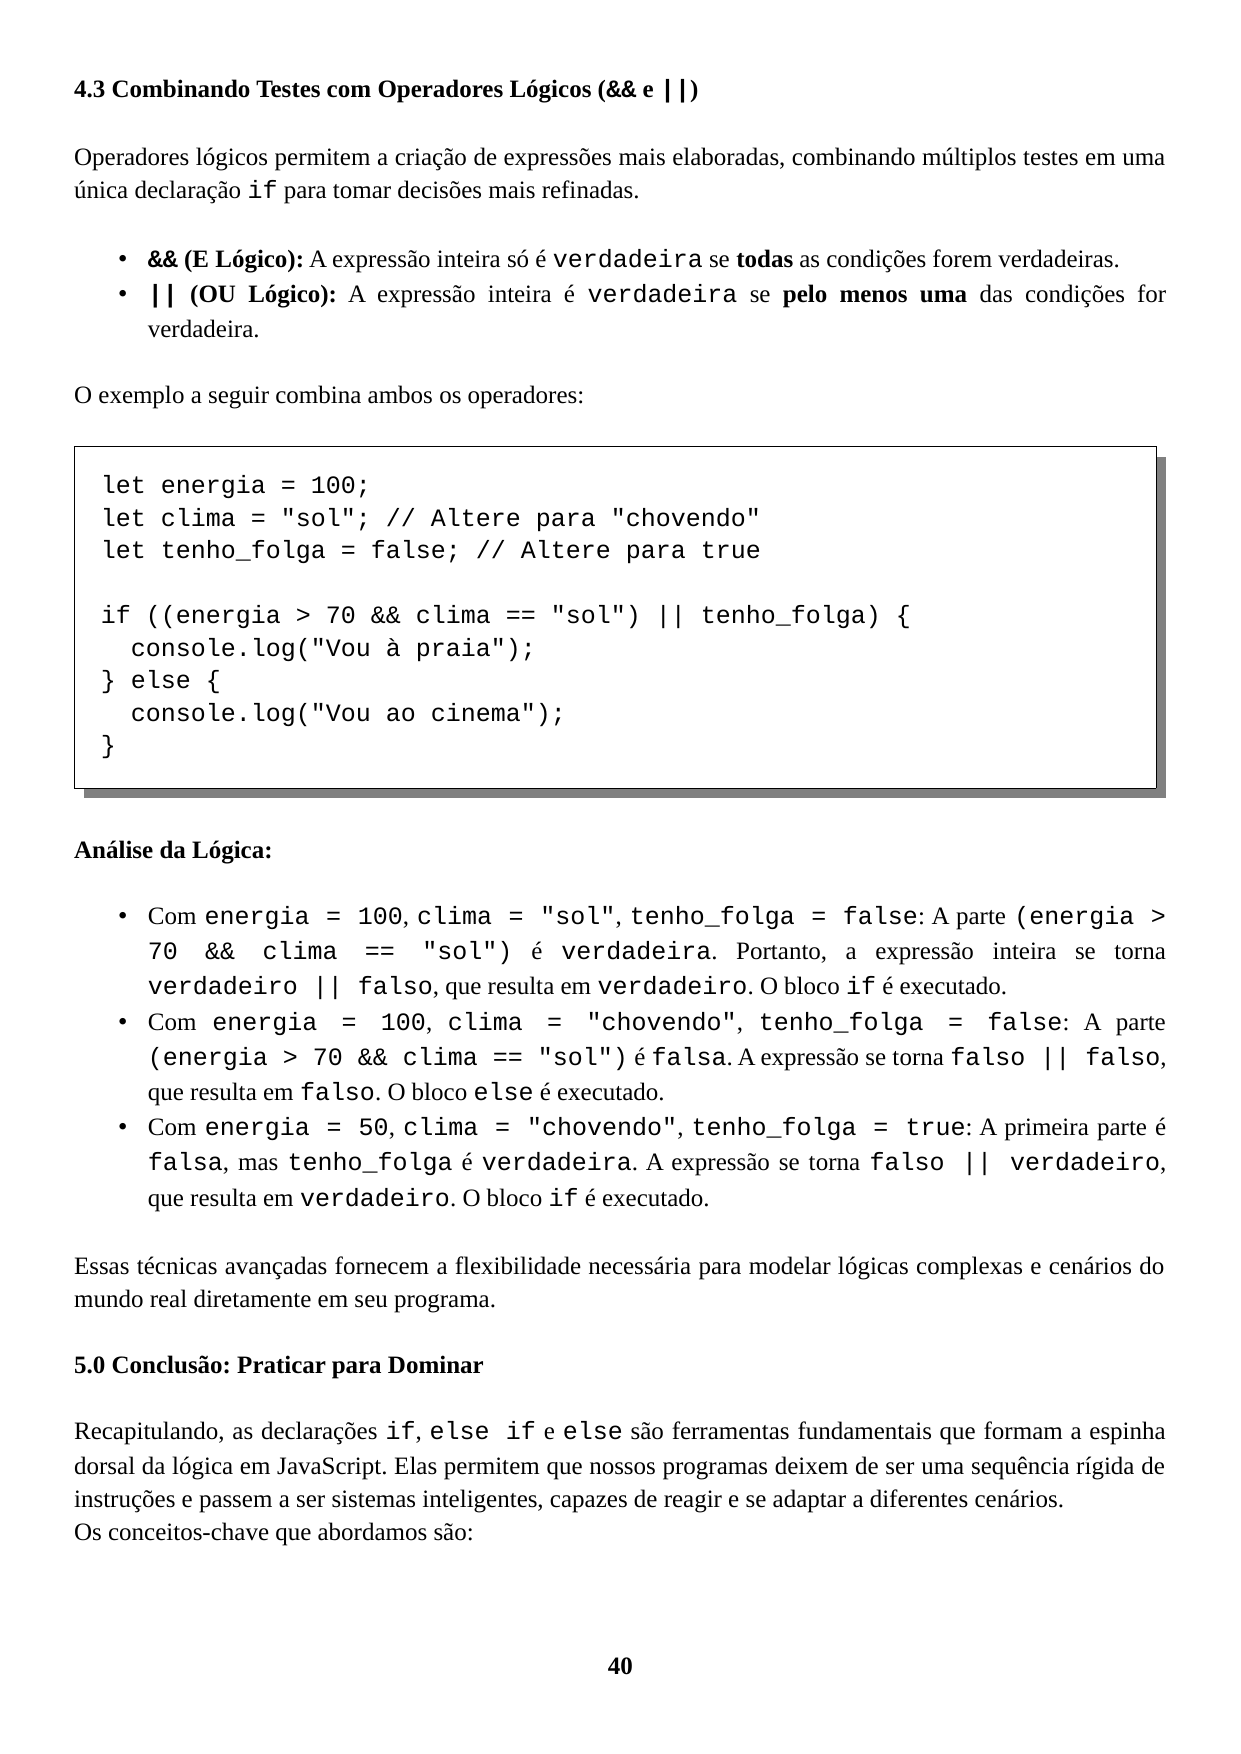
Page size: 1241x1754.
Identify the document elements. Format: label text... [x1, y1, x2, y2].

subtitle 5.0 Conclusão: Praticar para Dominar [74, 1350, 1166, 1379]
list Com energia = 50, clima = "chovendo", tenho_folga = true: A primeira parte é falsa, mas tenho_folga é verdadeira. A expressão se torna falso || verdadeiro, que resulta em verdadeiro. O bloco if é executado. [118, 1112, 1166, 1213]
subtitle 4.3 Combinando Testes com Operadores Lógicos (&& e ||) [74, 74, 1166, 105]
list || (OU Lógico): A expressão inteira é verdadeira se pelo menos uma das condições for verdadeira. [118, 279, 1166, 343]
text } else { [75, 641, 1156, 674]
text let energia = 100; [75, 447, 1156, 479]
text Essas técnicas avançadas fornecem a flexibilidade necessária para modelar lógicas complexas e cenários do mundo real diretamente em seu programa. [74, 1251, 1166, 1313]
list && (E Lógico): A expressão inteira só é verdadeira se todas as condições forem verdadeiras. [118, 244, 1166, 274]
text } [75, 706, 1156, 788]
text console.log("Vou ao cinema"); [75, 674, 1156, 706]
text Os conceitos-chave que abordamos são: [74, 1517, 1166, 1546]
text let clima = "sol"; // Altere para "chovendo" [75, 479, 1156, 511]
text Recapitulando, as declarações if, else if e else são ferramentas fundamentais que formam a espinha dorsal da lógica em JavaScript. Elas permitem que nossos programas deixem de ser uma sequência rígida de instruções e passem a ser sistemas inteligentes, capazes de reagir e se adaptar a diferentes cenários. [74, 1416, 1166, 1513]
text Operadores lógicos permitem a criação de expressões mais elaboradas, combinando múltiplos testes em uma única declaração if para tomar decisões mais refinadas. [74, 142, 1166, 206]
list Com energia = 100, clima = "chovendo", tenho_folga = false: A parte (energia > 70 && clima == "sol") é falsa. A expressão se torna falso || falso, que resulta em falso. O bloco else é executado. [118, 1007, 1166, 1108]
text console.log("Vou à praia"); [75, 609, 1156, 641]
list Com energia = 100, clima = "sol", tenho_folga = false: A parte (energia > 70 && clima == "sol") é verdadeira. Portanto, a expressão inteira se torna verdadeiro || falso, que resulta em verdadeiro. O bloco if é executado. [118, 901, 1166, 1002]
text Análise da Lógica: [74, 835, 1166, 864]
text O exemplo a seguir combina ambos os operadores: [74, 380, 1166, 409]
text let tenho_folga = false; // Altere para true [75, 511, 1156, 566]
text if ((energia > 70 && clima == "sol") || tenho_folga) { [75, 576, 1156, 609]
